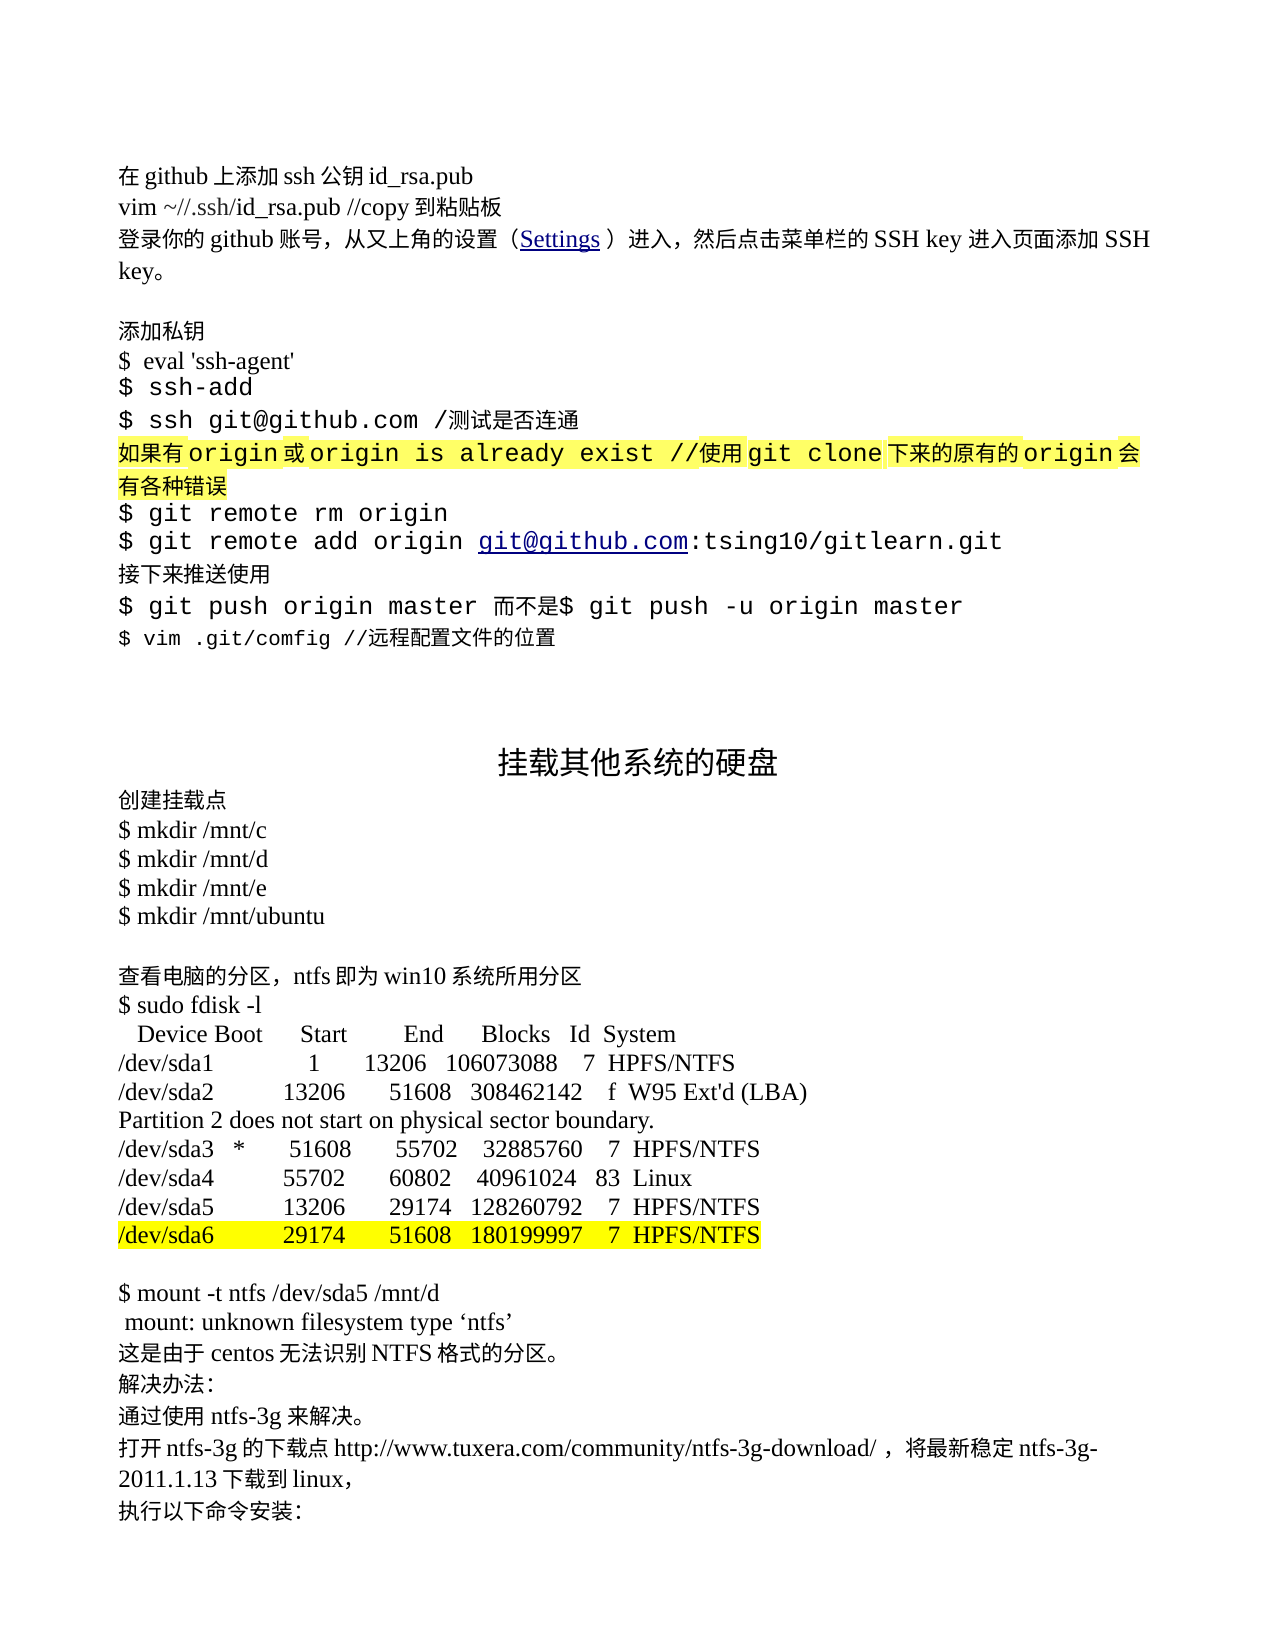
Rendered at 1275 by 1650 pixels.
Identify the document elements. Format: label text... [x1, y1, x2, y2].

text /dev/sda2 13206 51608 308462142 f W95 Ext'd (LBA) [118, 1077, 1157, 1106]
text Device Boot Start End Blocks Id System [118, 1019, 1157, 1048]
text /dev/sda3 * 51608 55702 32885760 7 HPFS/NTFS [118, 1134, 1157, 1163]
text /dev/sda6 29174 51608 180199997 7 HPFS/NTFS [118, 1221, 1157, 1249]
text /dev/sda5 13206 29174 128260792 7 HPFS/NTFS [118, 1192, 1157, 1221]
text 如果有origin或origin is already exist //使用git clone下来的原有的origin会有各种错误 [118, 436, 1157, 500]
text $ mount -t ntfs /dev/sda5 /mnt/d mount: unknown filesystem type ‘ntfs’ 这是由于 centos无法识别NTFS格式的分区。 [118, 1278, 1157, 1367]
text $ ssh-add [118, 374, 1157, 403]
text $ git push origin master 而不是$ git push -u origin master [118, 589, 1157, 622]
text /dev/sda4 55702 60802 40961024 83 Linux [118, 1163, 1157, 1192]
text $ eval 'ssh-agent' [118, 346, 1157, 374]
text $ mkdir /mnt/c [118, 815, 1157, 844]
text $ mkdir /mnt/e [118, 873, 1157, 901]
text $ ssh git@github.com /测试是否连通 [118, 403, 1157, 436]
text 解决办法： 通过使用 ntfs-3g 来解决。 打开ntfs-3g的下载点http://www.tuxera.com/community/ntfs-3g-download/ ，将最新稳定ntfs-3g-2011.1.13下载到linux， 执行以下命令安装： [118, 1367, 1157, 1526]
text 挂载其他系统的硬盘 [118, 738, 1157, 783]
text $ mkdir /mnt/ubuntu [118, 901, 1157, 930]
text $ mkdir /mnt/d [118, 844, 1157, 873]
text $ vim .git/comfig //远程配置文件的位置 [118, 622, 1157, 652]
text $ git remote rm origin [118, 500, 1157, 529]
text 添加私钥 [118, 314, 1157, 346]
text 查看电脑的分区，ntfs即为win10系统所用分区 [118, 959, 1157, 991]
text $ git remote add origin git@github.com:tsing10/gitlearn.git [118, 529, 1157, 557]
text $ sudo fdisk -l [118, 991, 1157, 1019]
text 创建挂载点 [118, 783, 1157, 815]
text 登录你的github账号，从又上角的设置（Settings ）进入，然后点击菜单栏的 SSH key 进入页面添加 SSH key。 [118, 222, 1157, 285]
text 接下来推送使用 [118, 557, 1157, 589]
text Partition 2 does not start on physical sector boundary. [118, 1106, 1157, 1134]
text vim ~//.ssh/id_rsa.pub //copy到粘贴板 [118, 190, 1157, 222]
text /dev/sda1 1 13206 106073088 7 HPFS/NTFS [118, 1048, 1157, 1077]
text 在github上添加ssh公钥id_rsa.pub [118, 159, 1157, 190]
